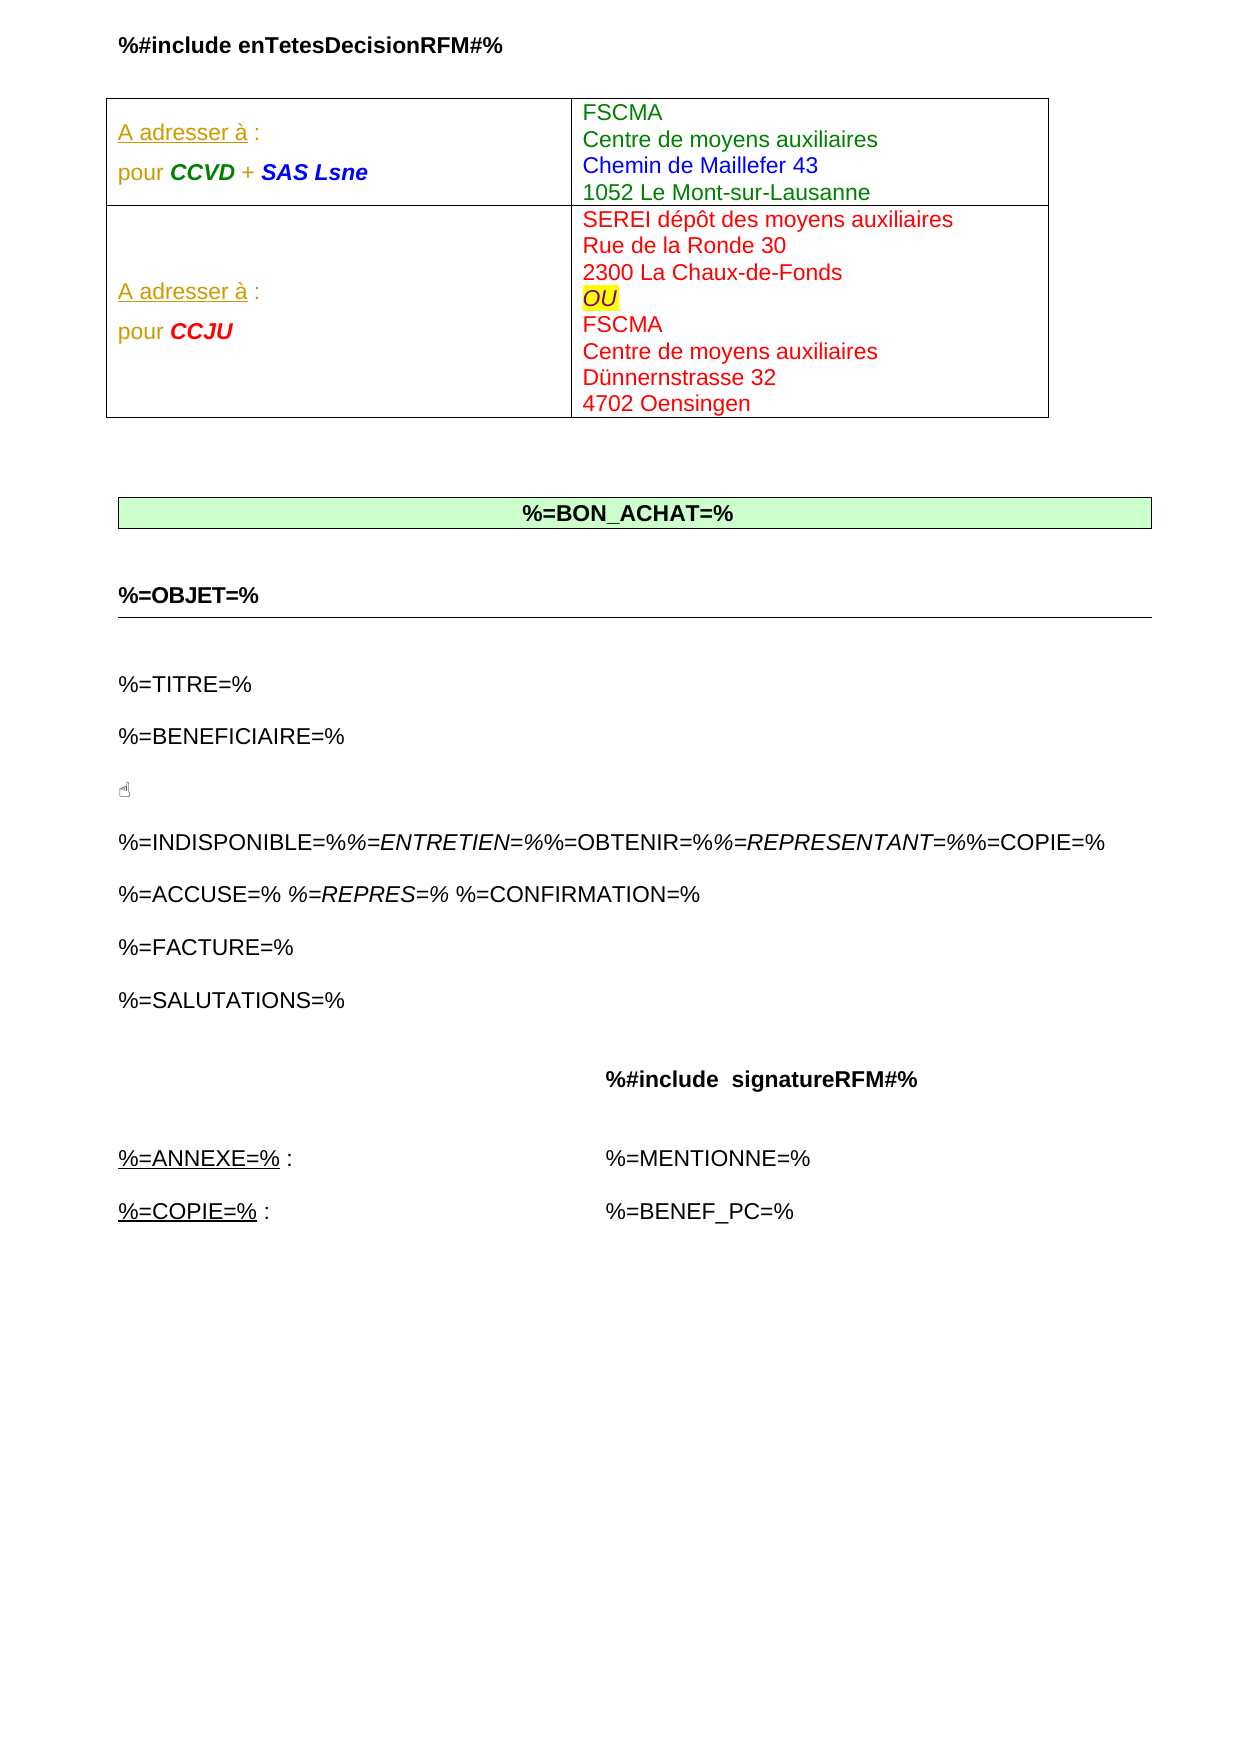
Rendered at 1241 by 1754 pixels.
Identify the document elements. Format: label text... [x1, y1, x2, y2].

text %=BON_ACHAT=% [119, 498, 1151, 528]
text %=INDISPONIBLE=%%=ENTRETIEN=%%=OBTENIR=%%=REPRESENTANT=%%=COPIE=% [118, 829, 1152, 855]
text %=TITRE=% [118, 671, 1152, 697]
table_cell A adresser à : pour CCJU [107, 206, 571, 417]
text %=OBJET=% [118, 582, 1152, 617]
table_cell SEREI dépôt des moyens auxiliaires Rue de la Ronde 30 2300 La Chaux-de-Fonds ou FSCMA Centre de moyens auxiliaires Dünnernstrasse 32 4702 Oensingen [572, 206, 1048, 417]
text %=FACTURE=% [118, 934, 1152, 960]
text %#include enTetesDecisionRFM#% [118, 32, 1152, 59]
text %=ANNEXE=% : %=MENTIONNE=% [118, 1145, 1152, 1171]
table_header FSCMA Centre de moyens auxiliaires Chemin de Maillefer 43 1052 Le Mont-sur-Lausanne [572, 99, 1048, 205]
table_header A adresser à : pour CCVD + SAS Lsne [107, 99, 571, 205]
text %=BENEFICIAIRE=% [118, 723, 1152, 749]
text %#include signatureRFM#% [118, 1066, 1152, 1092]
text %=SALUTATIONS=% [118, 987, 1152, 1013]
text %=ACCUSE=% %=REPRES=% %=CONFIRMATION=% [118, 881, 1152, 908]
text %=COPIE=% : %=BENEF_PC=% [118, 1198, 1152, 1224]
